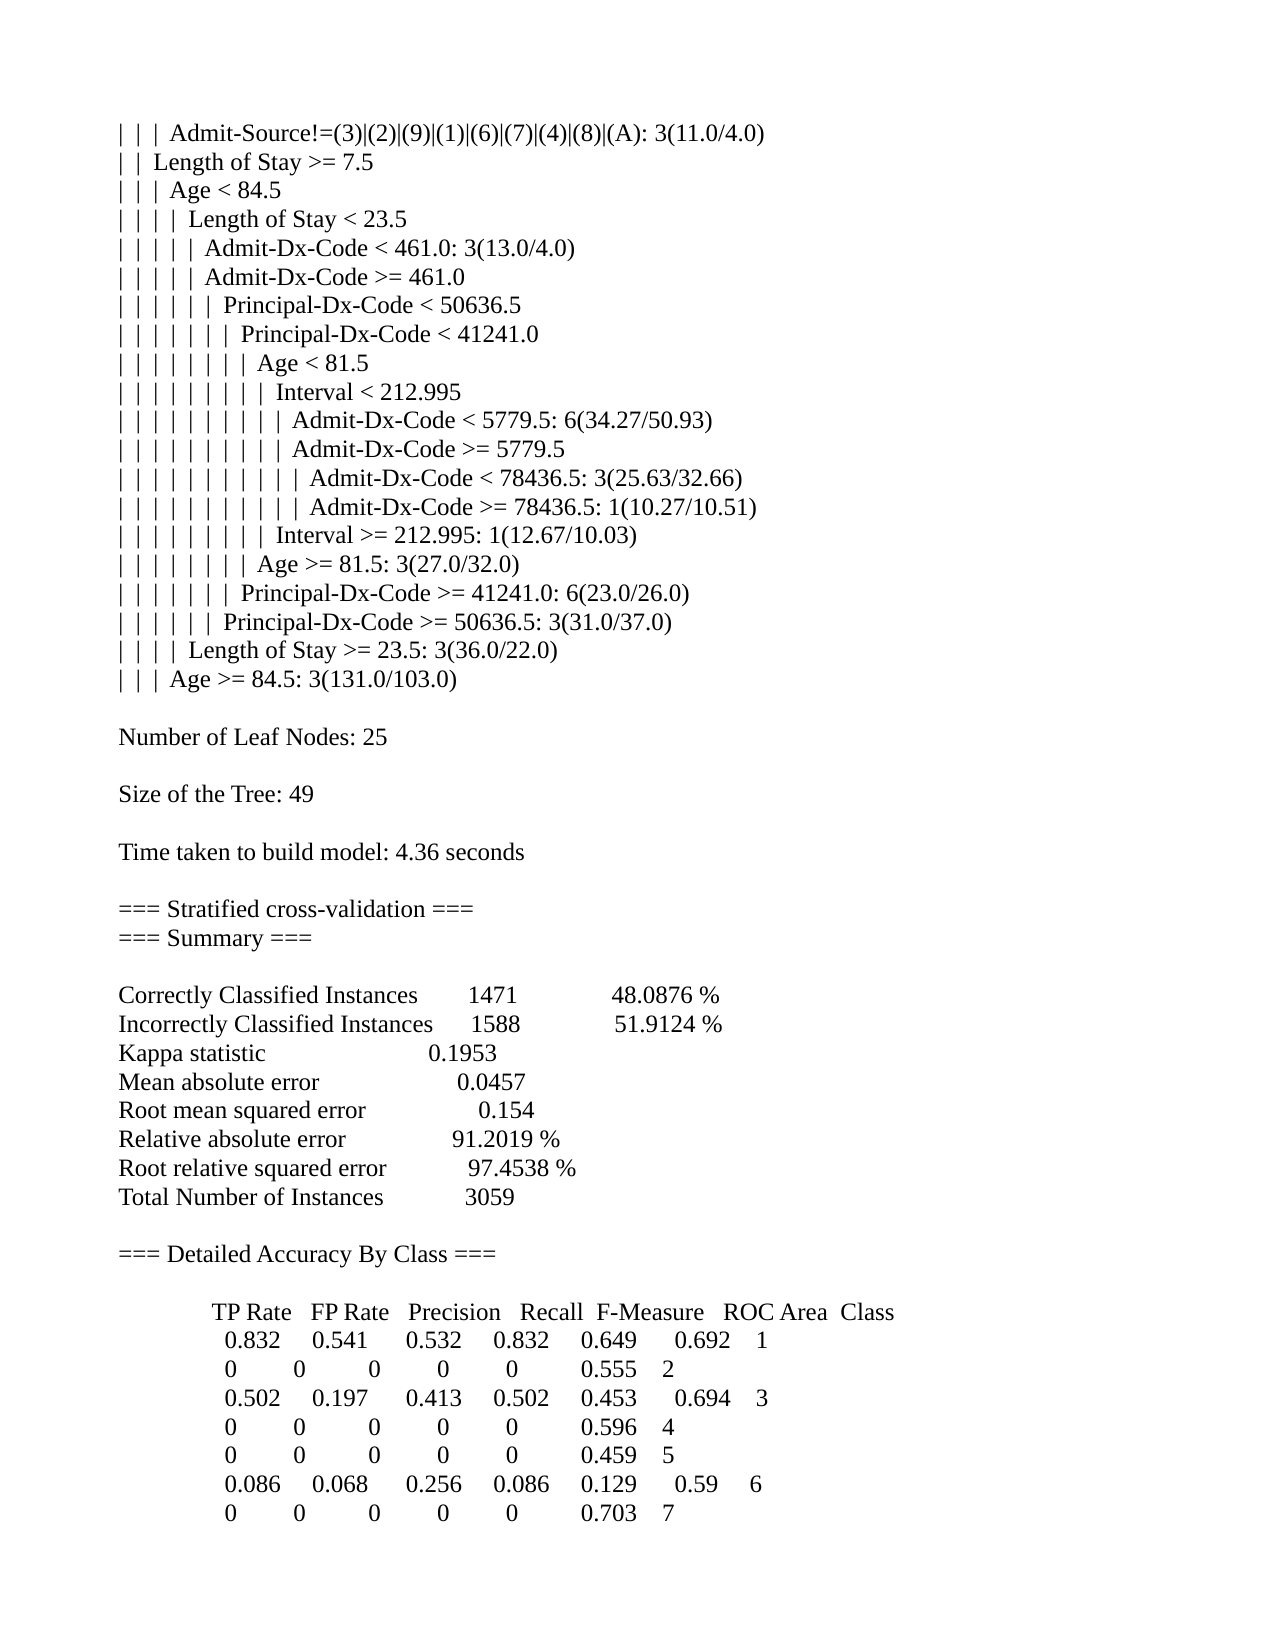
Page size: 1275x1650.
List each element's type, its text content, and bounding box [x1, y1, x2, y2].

text Time taken to build model: 4.36 seconds [118, 837, 1157, 866]
text Number of Leaf Nodes: 25 [118, 722, 1157, 751]
text Root relative squared error 97.4538 % [118, 1153, 1157, 1182]
text Mean absolute error 0.0457 [118, 1067, 1157, 1096]
text 0.502 0.197 0.413 0.502 0.453 0.694 3 [118, 1383, 1157, 1412]
text 0.086 0.068 0.256 0.086 0.129 0.59 6 [118, 1469, 1157, 1498]
text | | | | | Admit-Dx-Code >= 461.0 [118, 262, 1157, 291]
text | | | | | | Principal-Dx-Code >= 50636.5: 3(31.0/37.0) [118, 607, 1157, 636]
text 0 0 0 0 0 0.596 4 [118, 1412, 1157, 1441]
text | | | | | | | | | | Admit-Dx-Code >= 5779.5 [118, 434, 1157, 463]
text | | | | Length of Stay < 23.5 [118, 204, 1157, 233]
text | | | | | | | | | Interval >= 212.995: 1(12.67/10.03) [118, 521, 1157, 549]
text | | | | Length of Stay >= 23.5: 3(36.0/22.0) [118, 636, 1157, 664]
text 0.832 0.541 0.532 0.832 0.649 0.692 1 [118, 1326, 1157, 1354]
text | | | Age >= 84.5: 3(131.0/103.0) [118, 664, 1157, 693]
text | | | | | | | | | | Admit-Dx-Code < 5779.5: 6(34.27/50.93) [118, 406, 1157, 434]
text Total Number of Instances 3059 [118, 1182, 1157, 1211]
text | | | | | | | | | | | Admit-Dx-Code >= 78436.5: 1(10.27/10.51) [118, 492, 1157, 521]
text | | | | | | | | | Interval < 212.995 [118, 377, 1157, 406]
text === Stratified cross-validation === [118, 894, 1157, 923]
text Correctly Classified Instances 1471 48.0876 % [118, 981, 1157, 1009]
text | | | | | | | Principal-Dx-Code >= 41241.0: 6(23.0/26.0) [118, 578, 1157, 607]
text === Summary === [118, 923, 1157, 952]
text Incorrectly Classified Instances 1588 51.9124 % [118, 1009, 1157, 1038]
text | | | | | | | | Age < 81.5 [118, 348, 1157, 377]
text Size of the Tree: 49 [118, 779, 1157, 808]
text Root mean squared error 0.154 [118, 1096, 1157, 1124]
text Kappa statistic 0.1953 [118, 1038, 1157, 1067]
text | | | Admit-Source!=(3)|(2)|(9)|(1)|(6)|(7)|(4)|(8)|(A): 3(11.0/4.0) [118, 118, 1157, 147]
text TP Rate FP Rate Precision Recall F-Measure ROC Area Class [118, 1297, 1157, 1326]
text | | | | | | | Principal-Dx-Code < 41241.0 [118, 319, 1157, 348]
text Relative absolute error 91.2019 % [118, 1124, 1157, 1153]
text === Detailed Accuracy By Class === [118, 1239, 1157, 1268]
text | | | | | | | | Age >= 81.5: 3(27.0/32.0) [118, 549, 1157, 578]
text | | | | | | Principal-Dx-Code < 50636.5 [118, 291, 1157, 319]
text | | | | | | | | | | | Admit-Dx-Code < 78436.5: 3(25.63/32.66) [118, 463, 1157, 492]
text | | | | | Admit-Dx-Code < 461.0: 3(13.0/4.0) [118, 233, 1157, 262]
text 0 0 0 0 0 0.459 5 [118, 1441, 1157, 1469]
text | | | Age < 84.5 [118, 176, 1157, 204]
text 0 0 0 0 0 0.555 2 [118, 1354, 1157, 1383]
text | | Length of Stay >= 7.5 [118, 147, 1157, 176]
text 0 0 0 0 0 0.703 7 [118, 1498, 1157, 1527]
